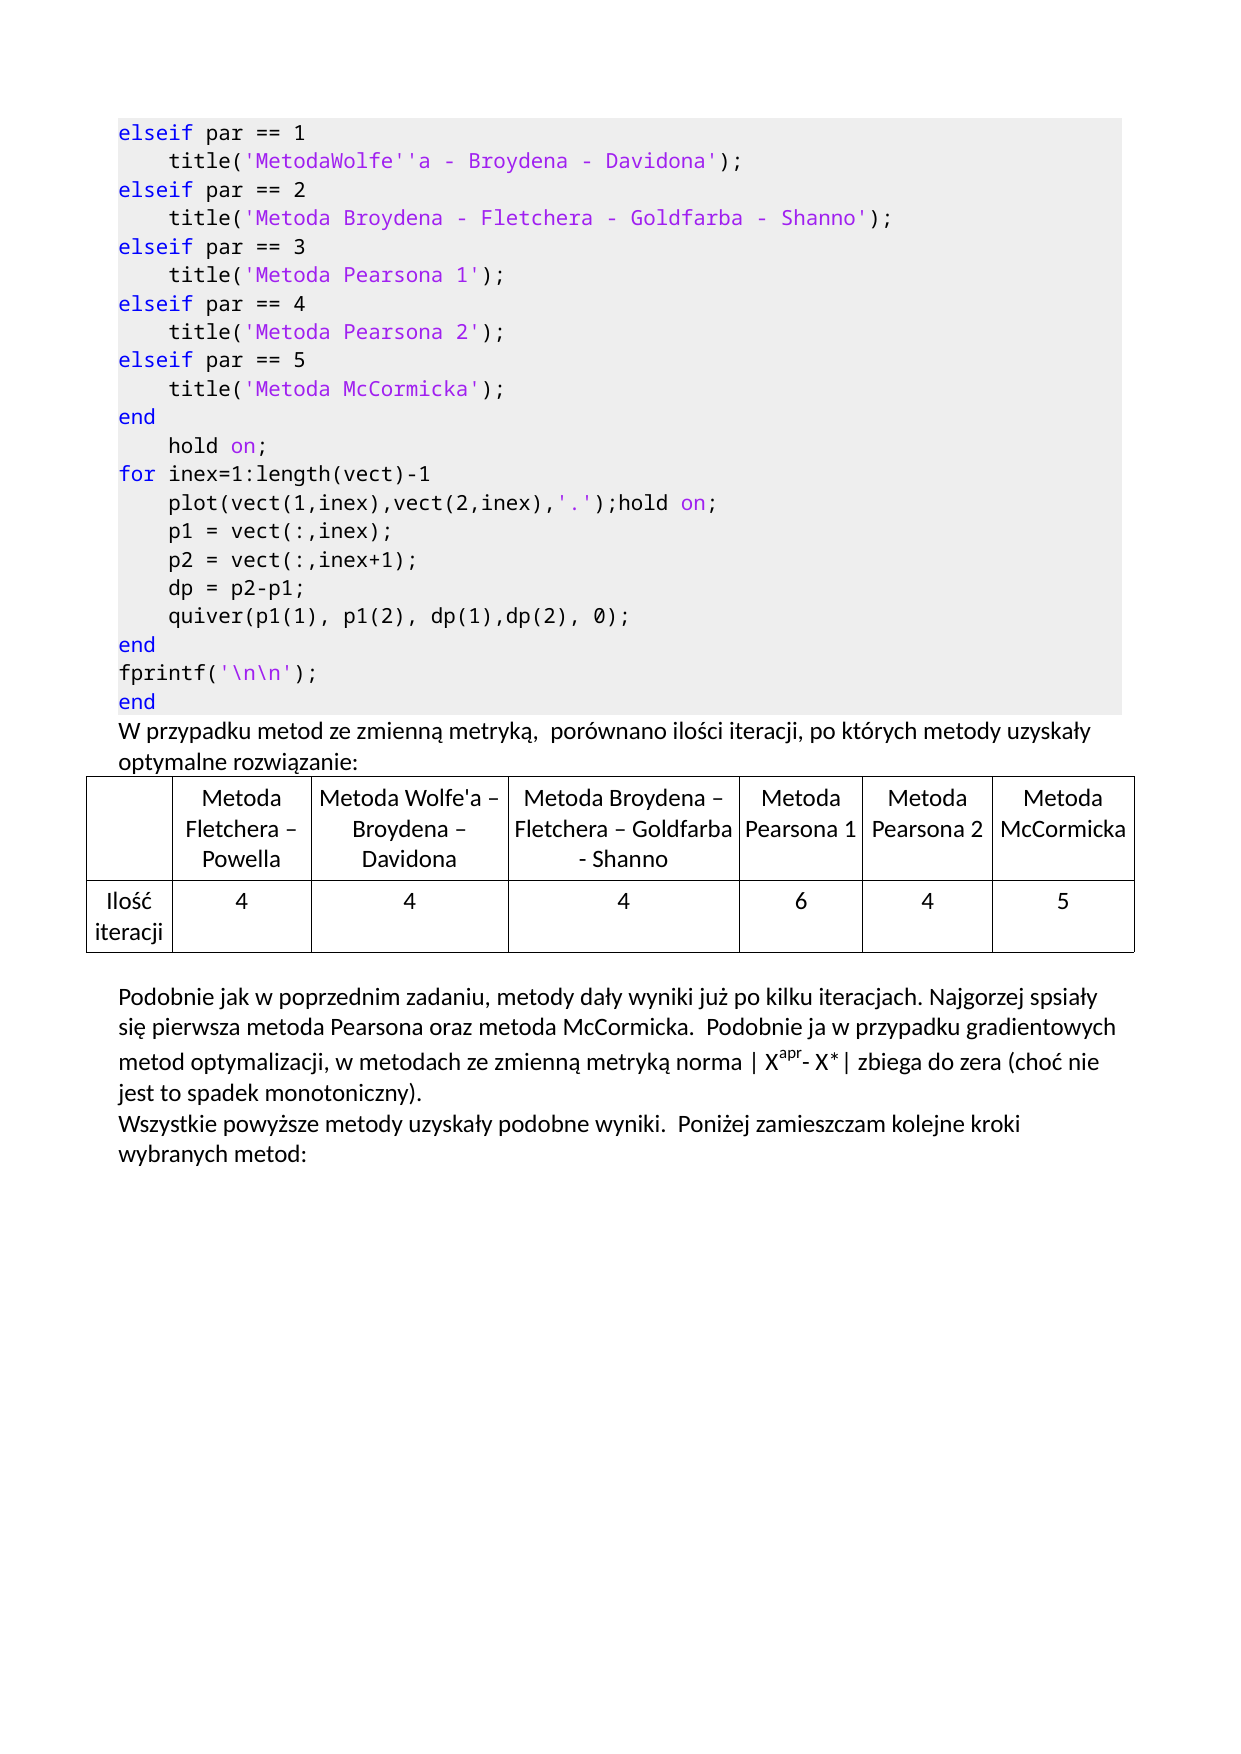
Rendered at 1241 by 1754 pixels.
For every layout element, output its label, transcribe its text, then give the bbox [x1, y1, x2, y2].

table_cell 4 [312, 881, 508, 952]
text end [118, 630, 1122, 658]
table_cell 4 [173, 881, 311, 952]
table_cell Ilość iteracji [87, 881, 172, 952]
text plot(vect(1,inex),vect(2,inex),'.');hold on; [118, 488, 1122, 516]
text elseif par == 1 [118, 118, 1122, 147]
table_cell 5 [993, 881, 1134, 952]
text title('MetodaWolfe''a - Broydena - Davidona'); [118, 147, 1122, 175]
text title('Metoda McCormicka'); [118, 374, 1122, 402]
table_header [87, 777, 172, 879]
text elseif par == 2 [118, 175, 1122, 203]
text p1 = vect(:,inex); [118, 516, 1122, 545]
text elseif par == 5 [118, 346, 1122, 374]
text quiver(p1(1), p1(2), dp(1),dp(2), 0); [118, 602, 1122, 630]
table_header Metoda Broydena – Fletchera – Goldfarba - Shanno [509, 777, 739, 879]
table_cell 4 [863, 881, 992, 952]
table_cell 4 [509, 881, 739, 952]
text end [118, 687, 1122, 715]
table_header Metoda Pearsona 2 [863, 777, 992, 879]
text title('Metoda Pearsona 1'); [118, 260, 1122, 289]
text dp = p2-p1; [118, 573, 1122, 602]
table_header Metoda Wolfe'a – Broydena – Davidona [312, 777, 508, 879]
text for inex=1:length(vect)-1 [118, 459, 1122, 488]
text W przypadku metod ze zmienną metryką, porównano ilości iteracji, po których metody uzyskały optymalne rozwiązanie: [118, 715, 1122, 776]
table_header Metoda McCormicka [993, 777, 1134, 879]
text fprintf('\n\n'); [118, 658, 1122, 687]
text Podobnie jak w poprzednim zadaniu, metody dały wyniki już po kilku iteracjach. Najgorzej spsiały się pierwsza metoda Pearsona oraz metoda McCormicka. Podobnie ja w przypadku gradientowych metod optymalizacji, w metodach ze zmienną metryką norma | Xapr- X*| zbiega do zera (choć nie jest to spadek monotoniczny). [118, 981, 1122, 1108]
table_header Metoda Pearsona 1 [740, 777, 862, 879]
table_cell 6 [740, 881, 862, 952]
text end [118, 402, 1122, 431]
text hold on; [118, 431, 1122, 459]
table_header Metoda Fletchera – Powella [173, 777, 311, 879]
text title('Metoda Broydena - Fletchera - Goldfarba - Shanno'); [118, 203, 1122, 232]
text elseif par == 3 [118, 232, 1122, 260]
text title('Metoda Pearsona 2'); [118, 317, 1122, 346]
text p2 = vect(:,inex+1); [118, 545, 1122, 573]
text Wszystkie powyższe metody uzyskały podobne wyniki. Poniżej zamieszczam kolejne kroki wybranych metod: [118, 1108, 1122, 1169]
text elseif par == 4 [118, 289, 1122, 317]
